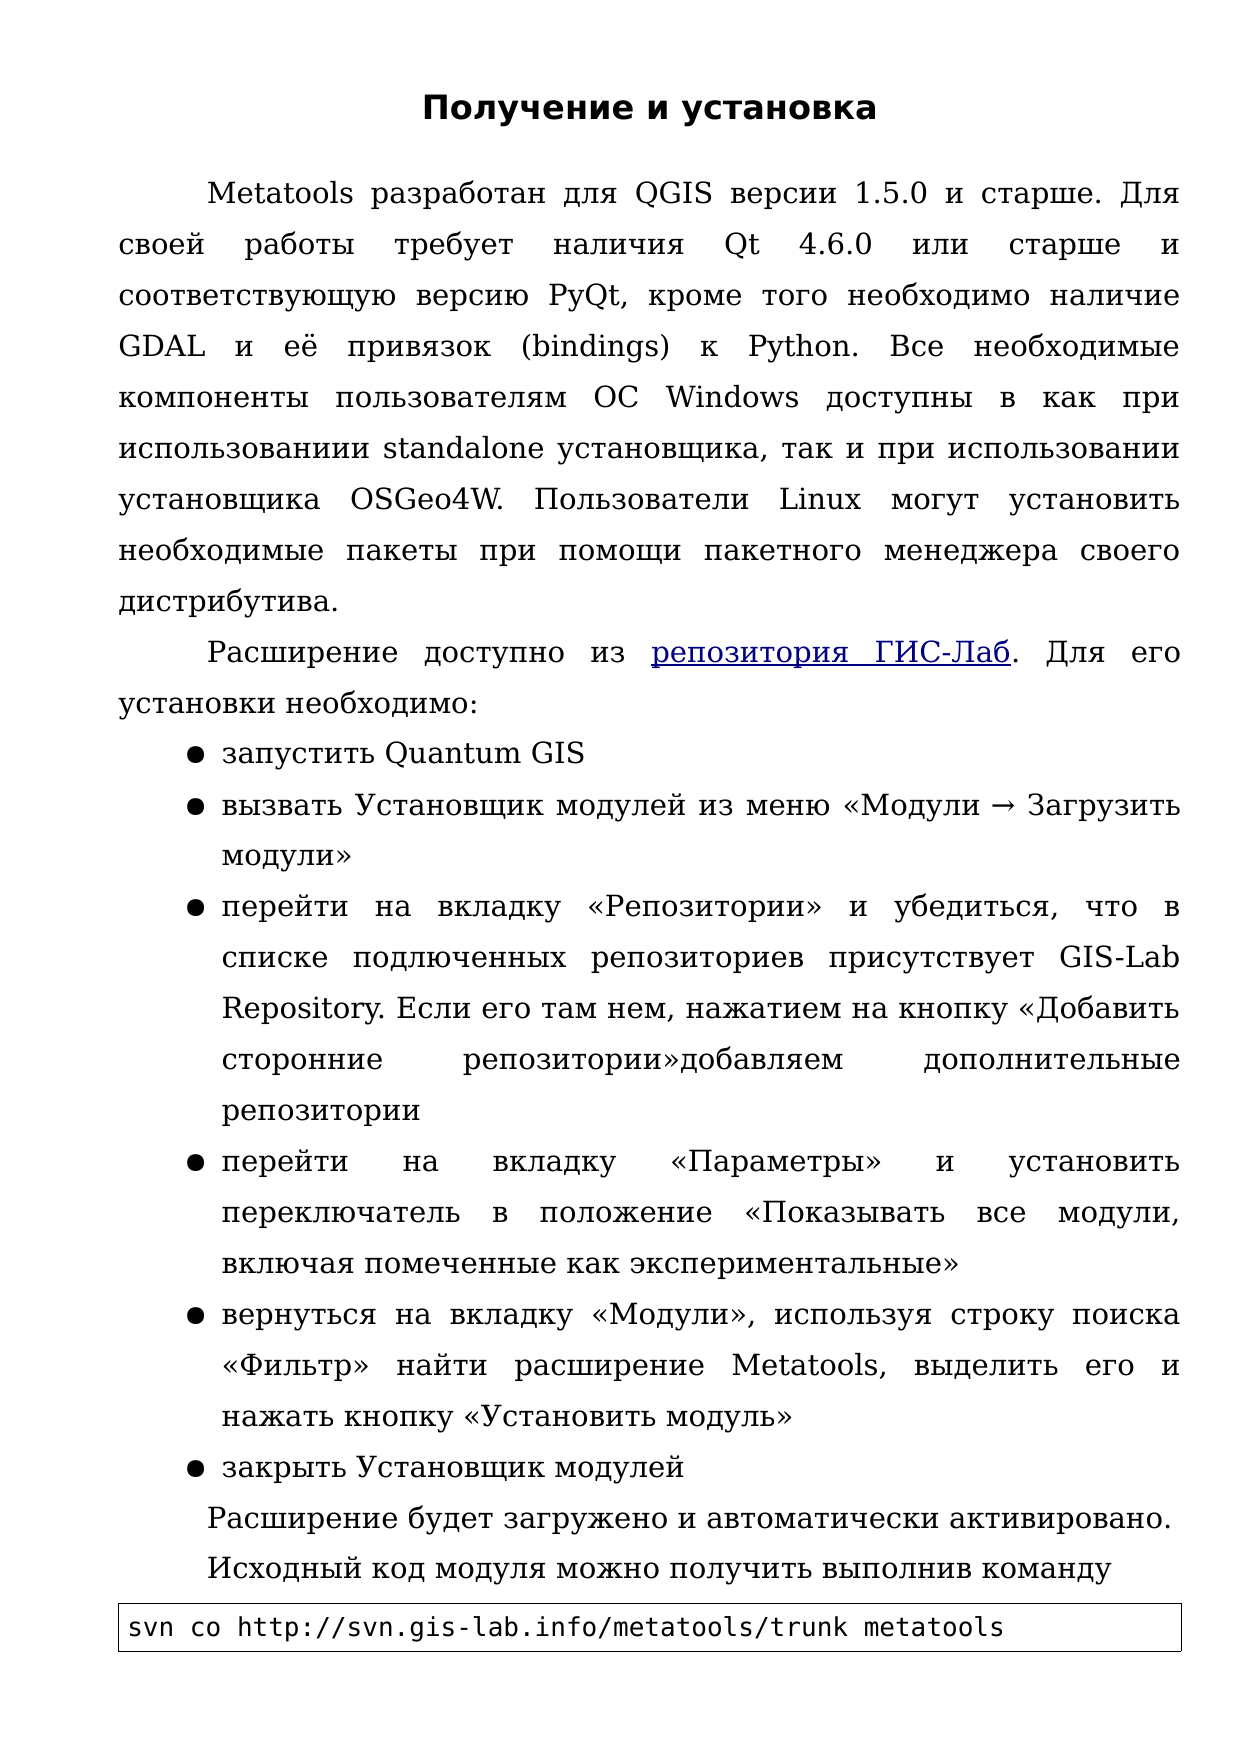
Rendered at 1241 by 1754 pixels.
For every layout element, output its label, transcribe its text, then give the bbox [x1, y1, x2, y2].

text Расширение доступно из репозитория ГИС-Лаб. Для его установки необходимо: [118, 635, 1181, 720]
list перейти на вкладку «Репозитории» и убедиться, что в списке подлюченных репозиториев присутствует GIS-Lab Repository. Если его там нем, нажатием на кнопку «Добавить сторонние репозитории»добавляем дополнительные репозитории [184, 890, 1181, 1127]
title Получение и установка [118, 88, 1181, 128]
text svn co http://svn.gis-lab.info/metatools/trunk metatools [119, 1604, 1181, 1651]
list запустить Quantum GIS [184, 737, 1181, 771]
list вызвать Установщик модулей из меню «Модули → Загрузить модули» [184, 788, 1181, 873]
list закрыть Установщик модулей [184, 1450, 1181, 1484]
text Расширение будет загружено и автоматически активировано. [118, 1501, 1181, 1535]
text Metatools разработан для QGIS версии 1.5.0 и старше. Для своей работы требует наличия Qt 4.6.0 или старше и соответствующую версию PyQt, кроме того необходимо наличие GDAL и её привязок (bindings) к Python. Все необходимые компоненты пользователям ОС Windows доступны в как при использованиии standalone установщика, так и при использовании установщика OSGeo4W. Пользователи Linux могут установить необходимые пакеты при помощи пакетного менеджера своего дистрибутива. [118, 177, 1181, 618]
text Исходный код модуля можно получить выполнив команду [118, 1552, 1181, 1586]
list вернуться на вкладку «Модули», используя строку поиска «Фильтр» найти расширение Metatools, выделить его и нажать кнопку «Установить модуль» [184, 1297, 1181, 1433]
list перейти на вкладку «Параметры» и установить переключатель в положение «Показывать все модули, включая помеченные как экспериментальные» [184, 1144, 1181, 1280]
